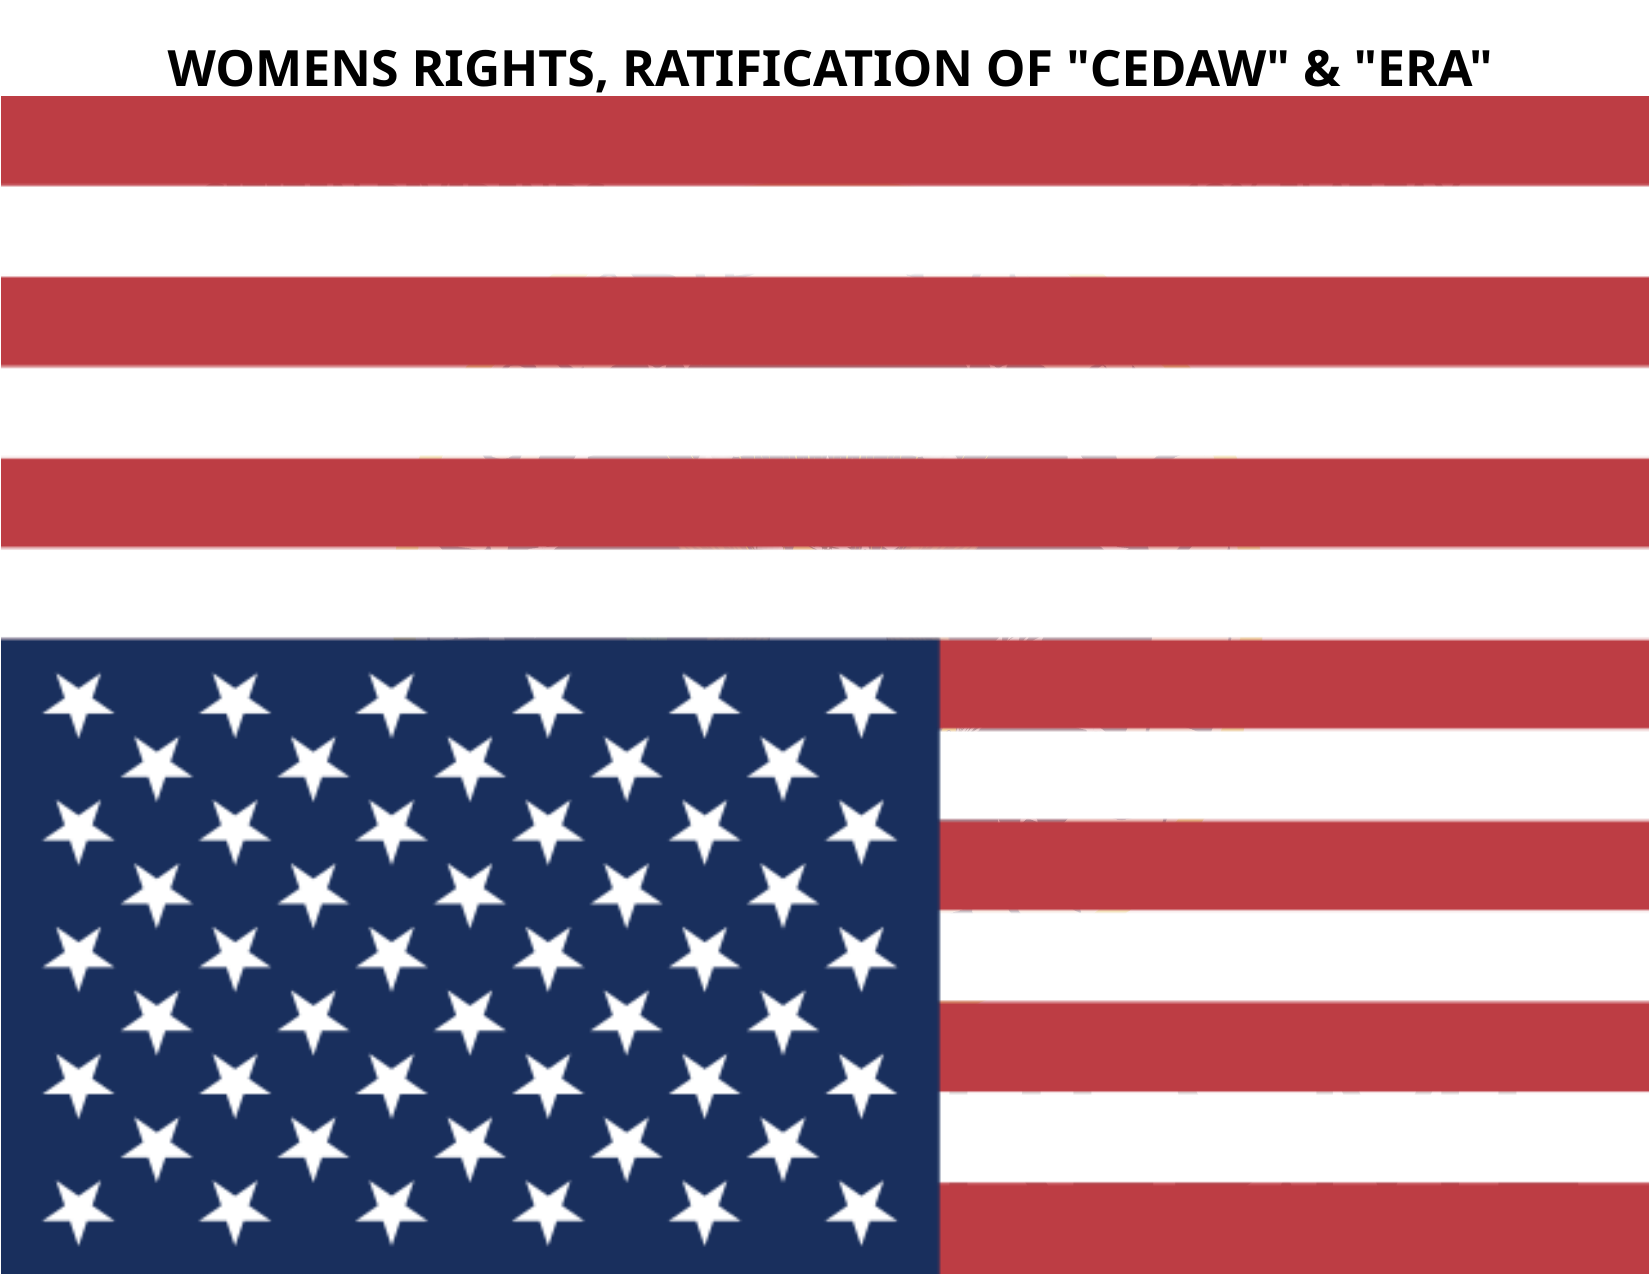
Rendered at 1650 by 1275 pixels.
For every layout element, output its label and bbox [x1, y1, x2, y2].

picture [0, 885, 390, 1275]
